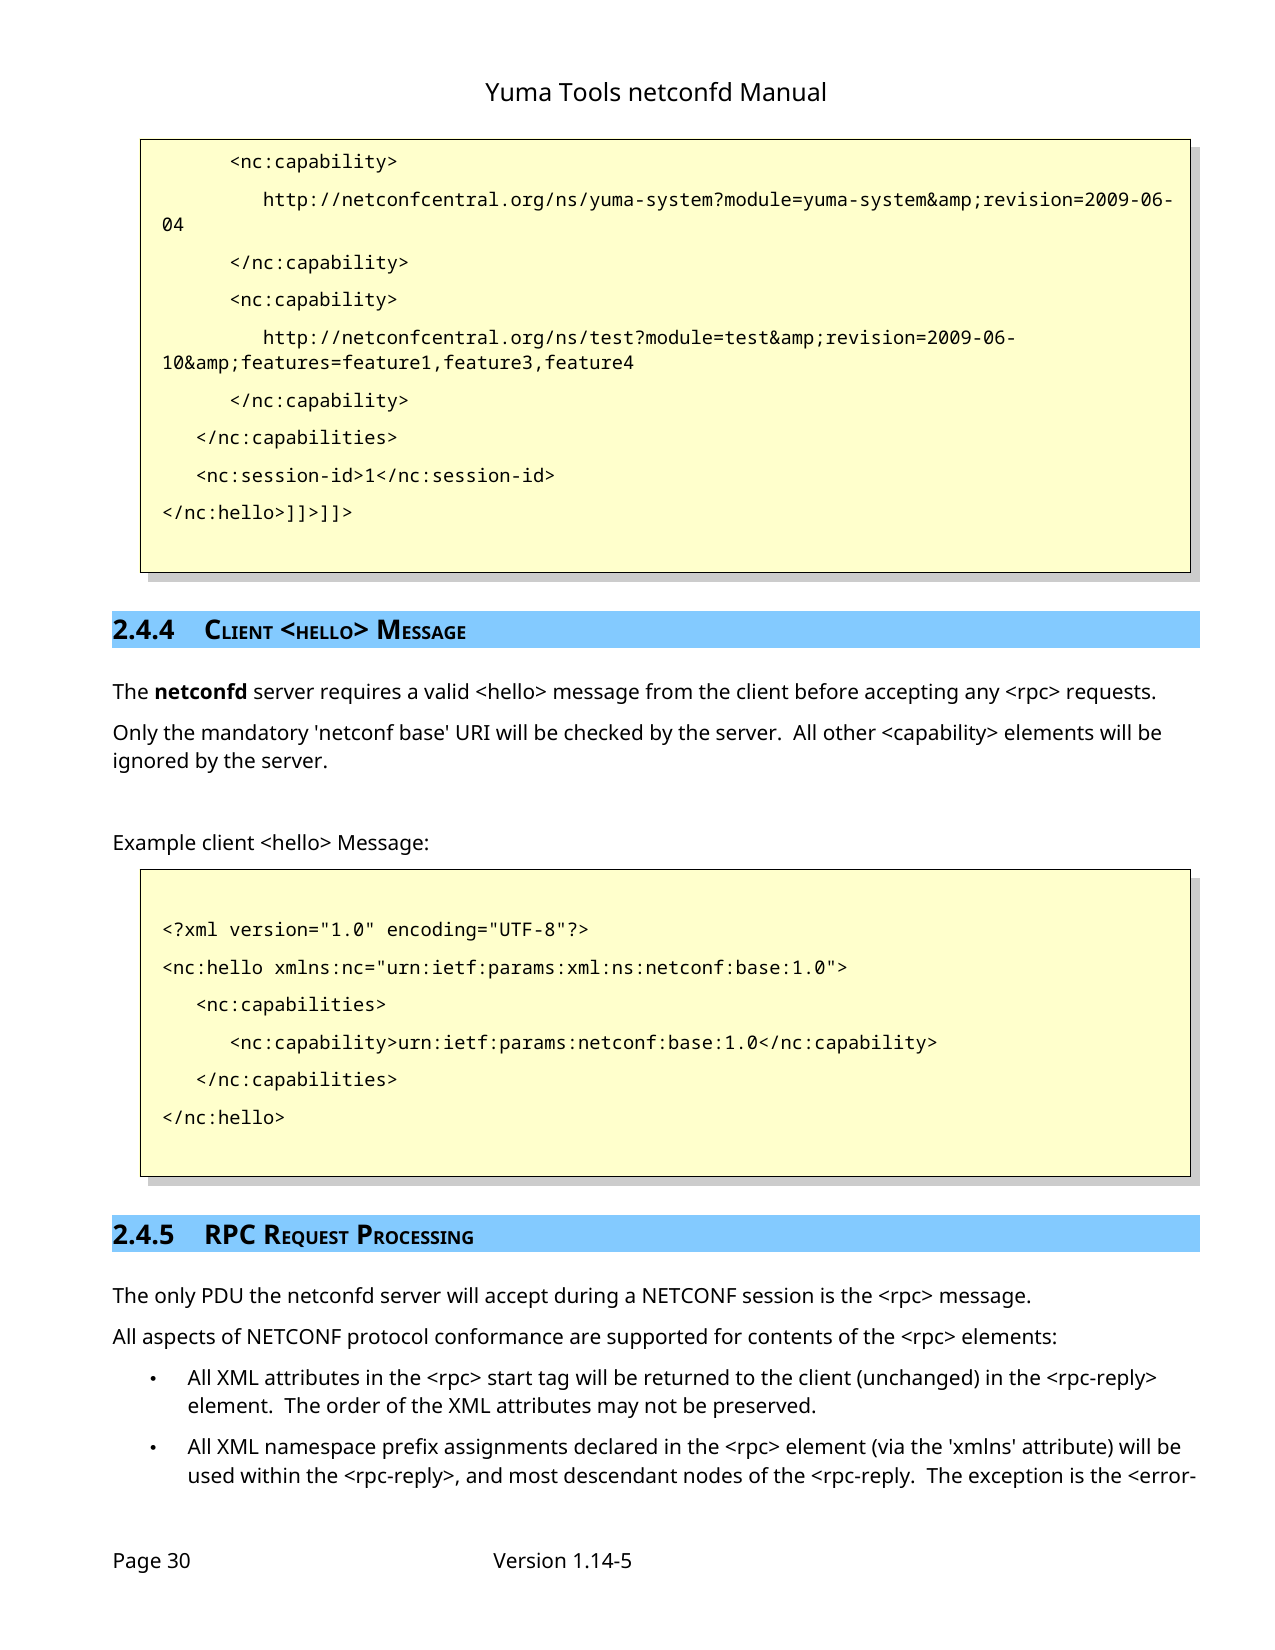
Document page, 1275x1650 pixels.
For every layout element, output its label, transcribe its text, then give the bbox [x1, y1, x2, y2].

text <nc:capability> [141, 277, 1190, 312]
text http://netconfcentral.org/ns/test?module=test&amp;revision=2009-06-10&amp;features=feature1,feature3,feature4 [141, 314, 1190, 375]
text <nc:session-id>1</nc:session-id> [141, 452, 1190, 488]
text <nc:capability>urn:ietf:params:netconf:base:1.0</nc:capability> [141, 1019, 1190, 1054]
subtitle RPC Request Processing [112, 1215, 1200, 1252]
text The only PDU the netconfd server will accept during a NETCONF session is the <rpc> message. [112, 1281, 1200, 1309]
text All aspects of NETCONF protocol conformance are supported for contents of the <rpc> elements: [112, 1322, 1200, 1351]
text <nc:capability> [141, 140, 1190, 174]
text <nc:capabilities> [141, 981, 1190, 1017]
list All XML attributes in the <rpc> start tag will be returned to the client (unchanged) in the <rpc-reply> element. The order of the XML attributes may not be preserved. [150, 1363, 1200, 1420]
text The netconfd server requires a valid <hello> message from the client before accepting any <rpc> requests. [112, 677, 1200, 705]
list All XML namespace prefix assignments declared in the <rpc> element (via the 'xmlns' attribute) will be used within the <rpc-reply>, and most descendant nodes of the <rpc-reply. The exception is the <error- [150, 1432, 1200, 1489]
text Only the mandatory 'netconf base' URI will be checked by the server. All other <capability> elements will be ignored by the server. [112, 718, 1200, 774]
text </nc:capabilities> [141, 1056, 1190, 1092]
subtitle Client <hello> Message [112, 611, 1200, 648]
text <nc:hello xmlns:nc="urn:ietf:params:xml:ns:netconf:base:1.0"> [141, 944, 1190, 979]
text </nc:capability> [141, 377, 1190, 413]
text </nc:hello> [141, 1094, 1190, 1129]
text <?xml version="1.0" encoding="UTF-8"?> [141, 906, 1190, 942]
text Example client <hello> Message: [112, 828, 1200, 856]
text http://netconfcentral.org/ns/yuma-system?module=yuma-system&amp;revision=2009-06-04 [141, 176, 1190, 237]
text </nc:capabilities> [141, 414, 1190, 450]
text </nc:capability> [141, 239, 1190, 274]
text </nc:hello>]]>]]> [141, 489, 1190, 525]
